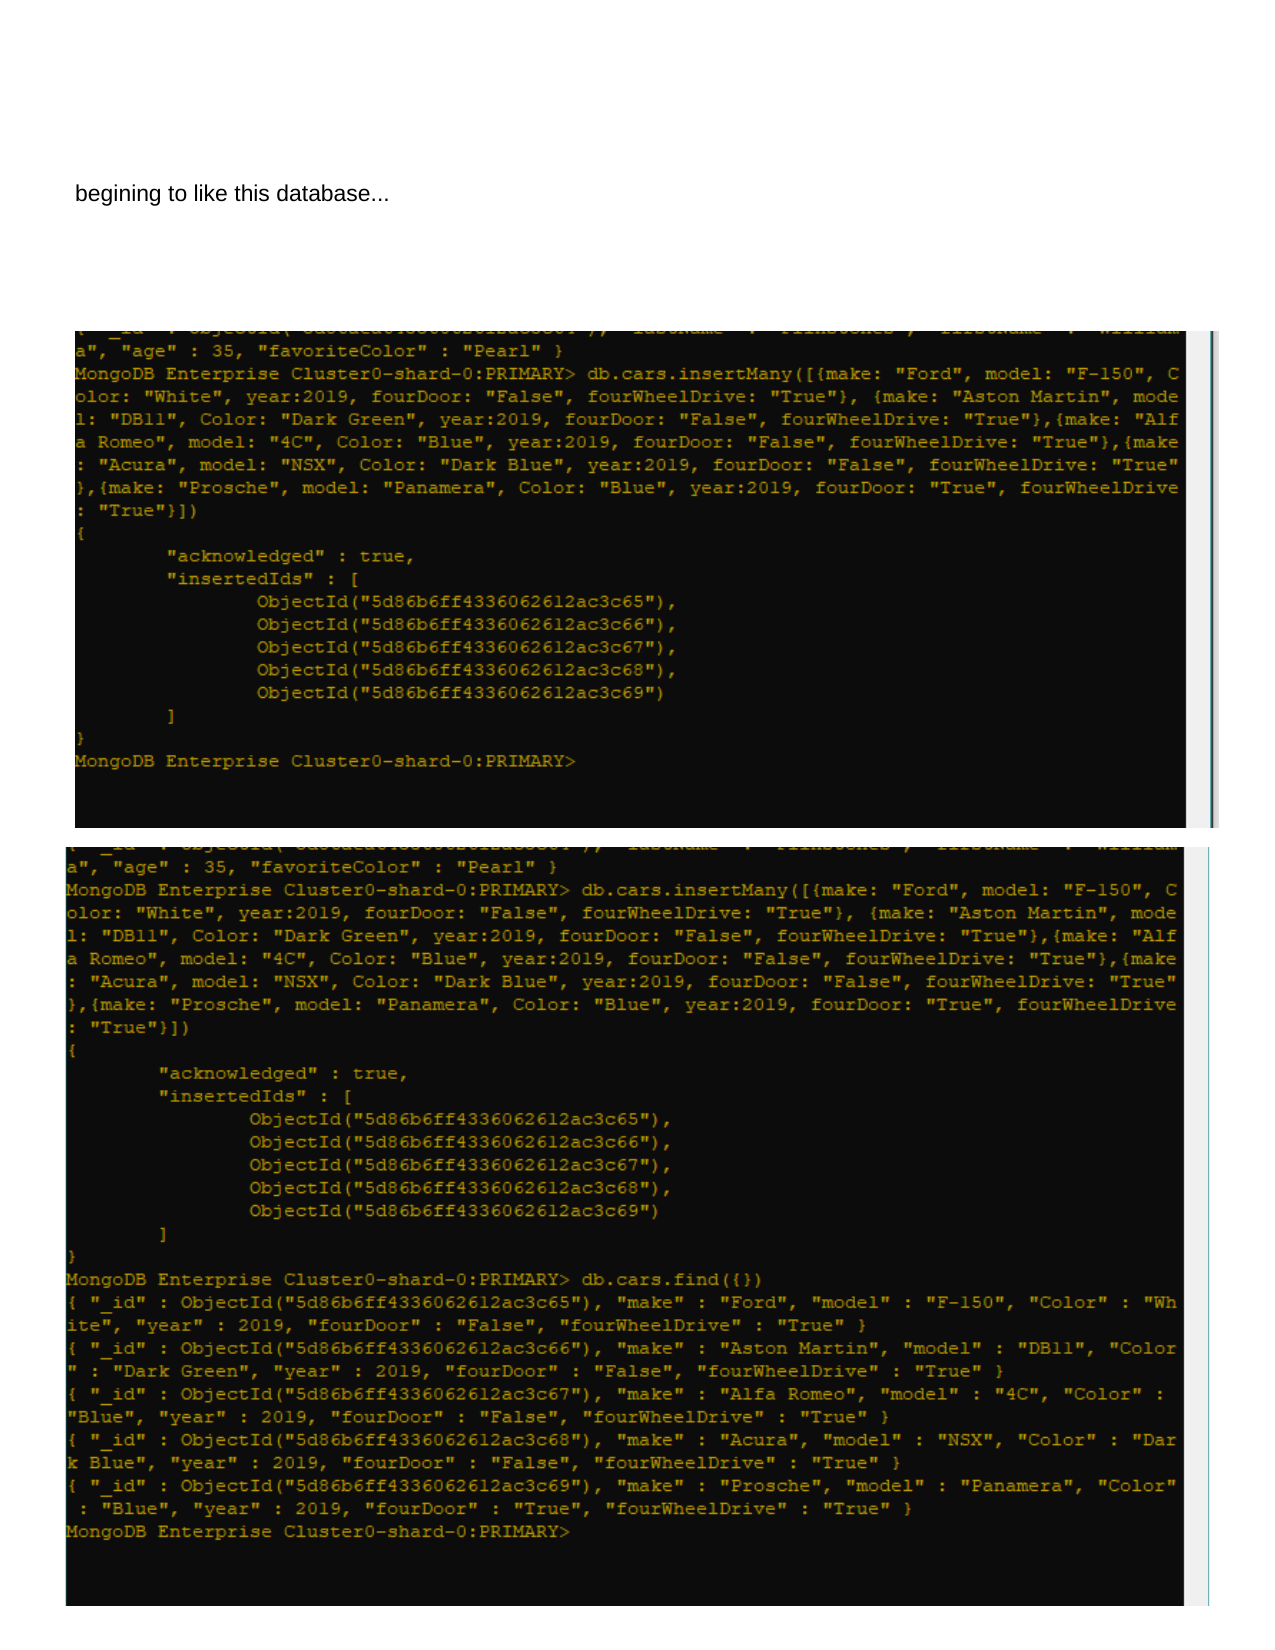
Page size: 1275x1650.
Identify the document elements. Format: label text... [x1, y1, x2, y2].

picture [65, 847, 1210, 1606]
text begining to like this database... [75, 180, 1219, 207]
picture [75, 331, 1219, 828]
